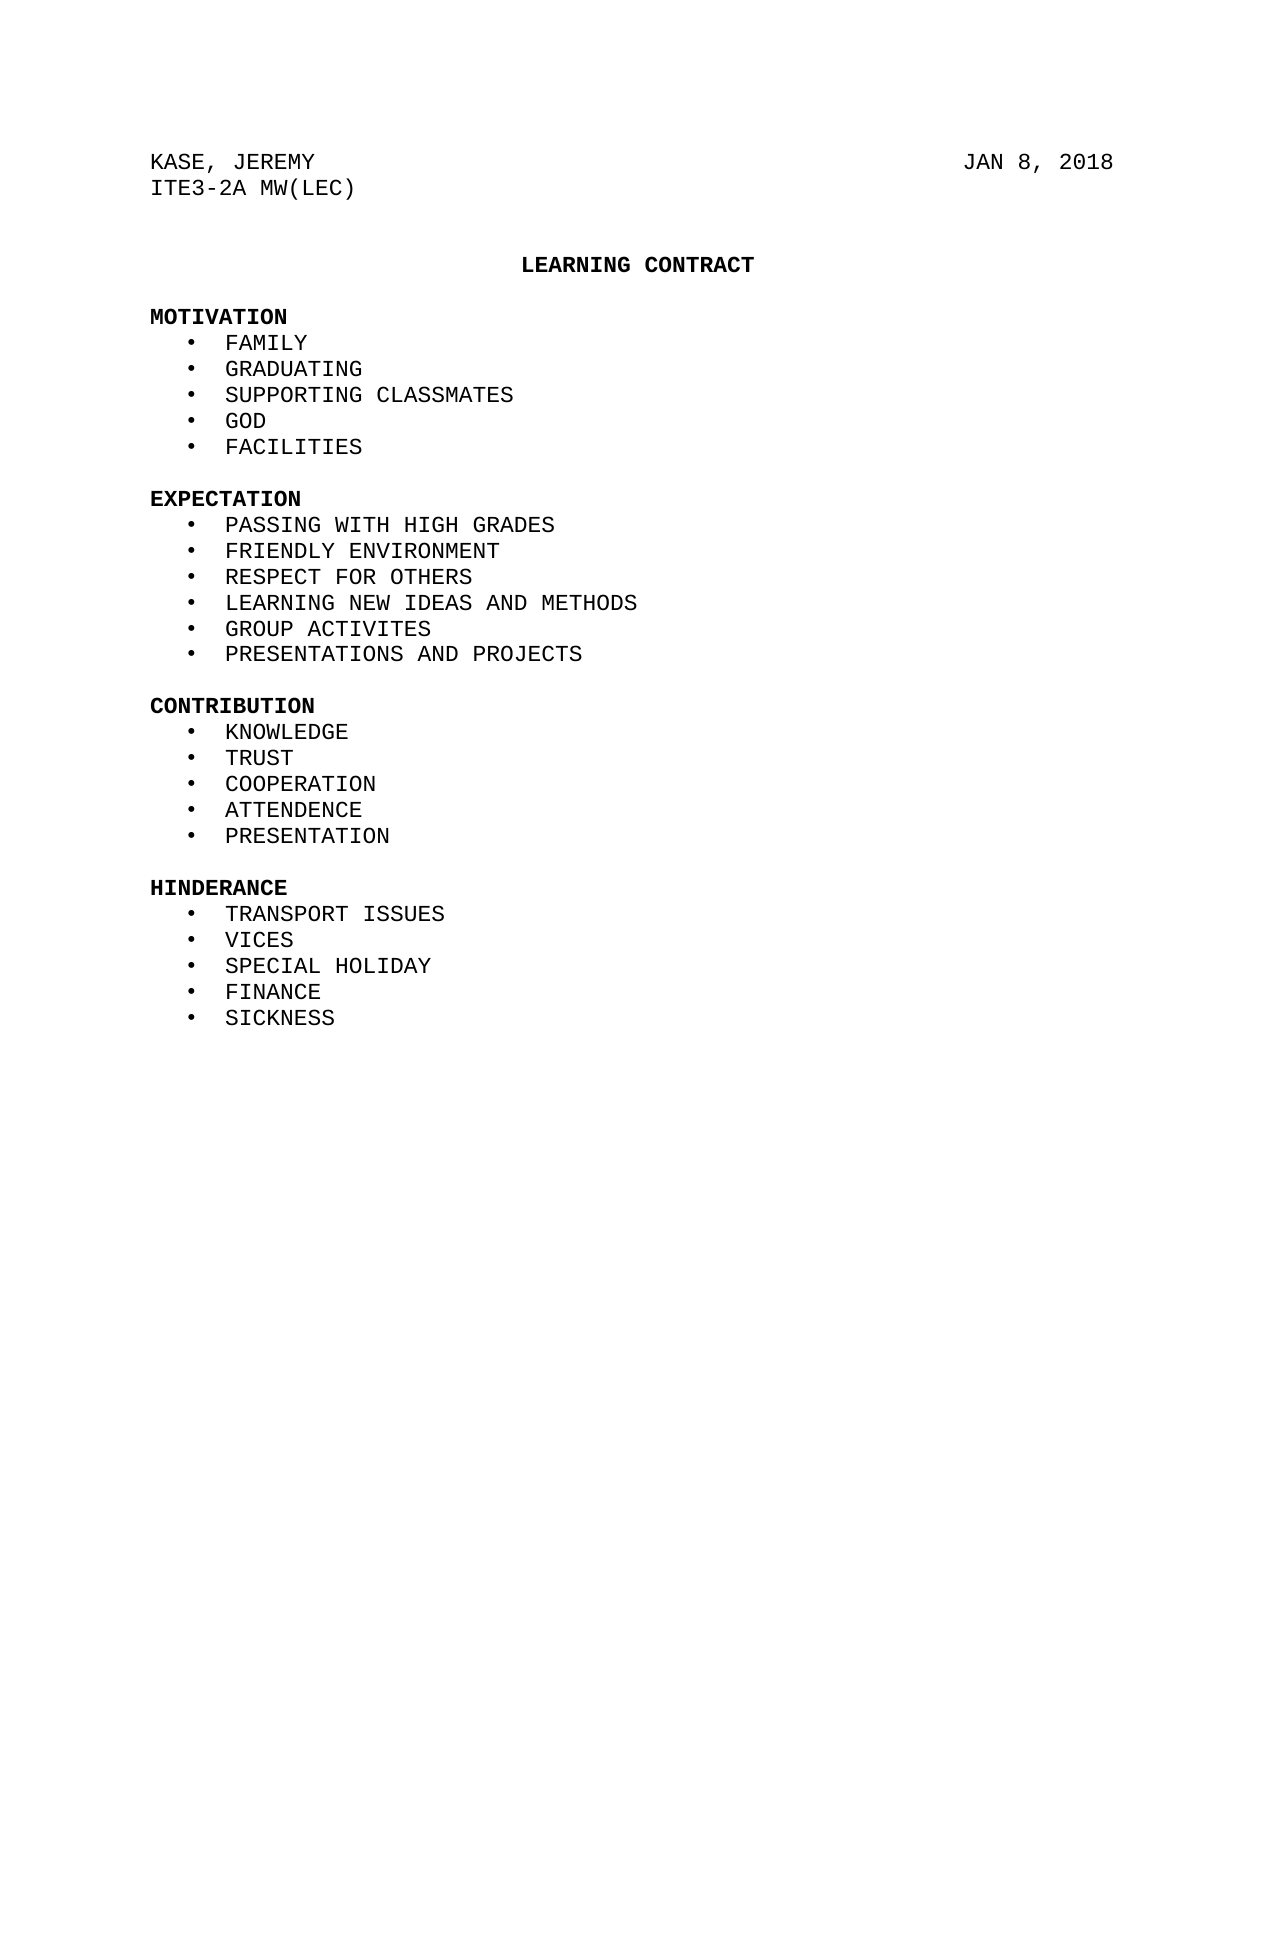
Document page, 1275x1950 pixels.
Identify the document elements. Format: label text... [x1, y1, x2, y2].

list PRESENTATION [187, 824, 1125, 850]
list PRESENTATIONS AND PROJECTS [187, 643, 1125, 669]
list RESPECT FOR OTHERS [187, 565, 1125, 591]
text MOTIVATION [150, 306, 1125, 332]
list FACILITIES [187, 435, 1125, 461]
list FRIENDLY ENVIRONMENT [187, 539, 1125, 565]
list FAMILY [187, 332, 1125, 357]
list GOD [187, 409, 1125, 435]
list SUPPORTING CLASSMATES [187, 383, 1125, 409]
list GRADUATING [187, 357, 1125, 383]
list FINANCE [187, 980, 1125, 1006]
list TRUST [187, 747, 1125, 772]
list TRANSPORT ISSUES [187, 902, 1125, 928]
list SPECIAL HOLIDAY [187, 954, 1125, 980]
text HINDERANCE [150, 876, 1125, 902]
list COOPERATION [187, 772, 1125, 798]
list GROUP ACTIVITES [187, 617, 1125, 643]
text KASE, JEREMY JAN 8, 2018 [150, 150, 1125, 176]
list SICKNESS [187, 1006, 1125, 1032]
list VICES [187, 928, 1125, 954]
text CONTRIBUTION [150, 695, 1125, 721]
list KNOWLEDGE [187, 721, 1125, 747]
text LEARNING CONTRACT [150, 254, 1125, 280]
list PASSING WITH HIGH GRADES [187, 513, 1125, 539]
text ITE3-2A MW(LEC) [150, 176, 1125, 202]
text EXPECTATION [150, 487, 1125, 513]
list LEARNING NEW IDEAS AND METHODS [187, 591, 1125, 617]
list ATTENDENCE [187, 798, 1125, 824]
